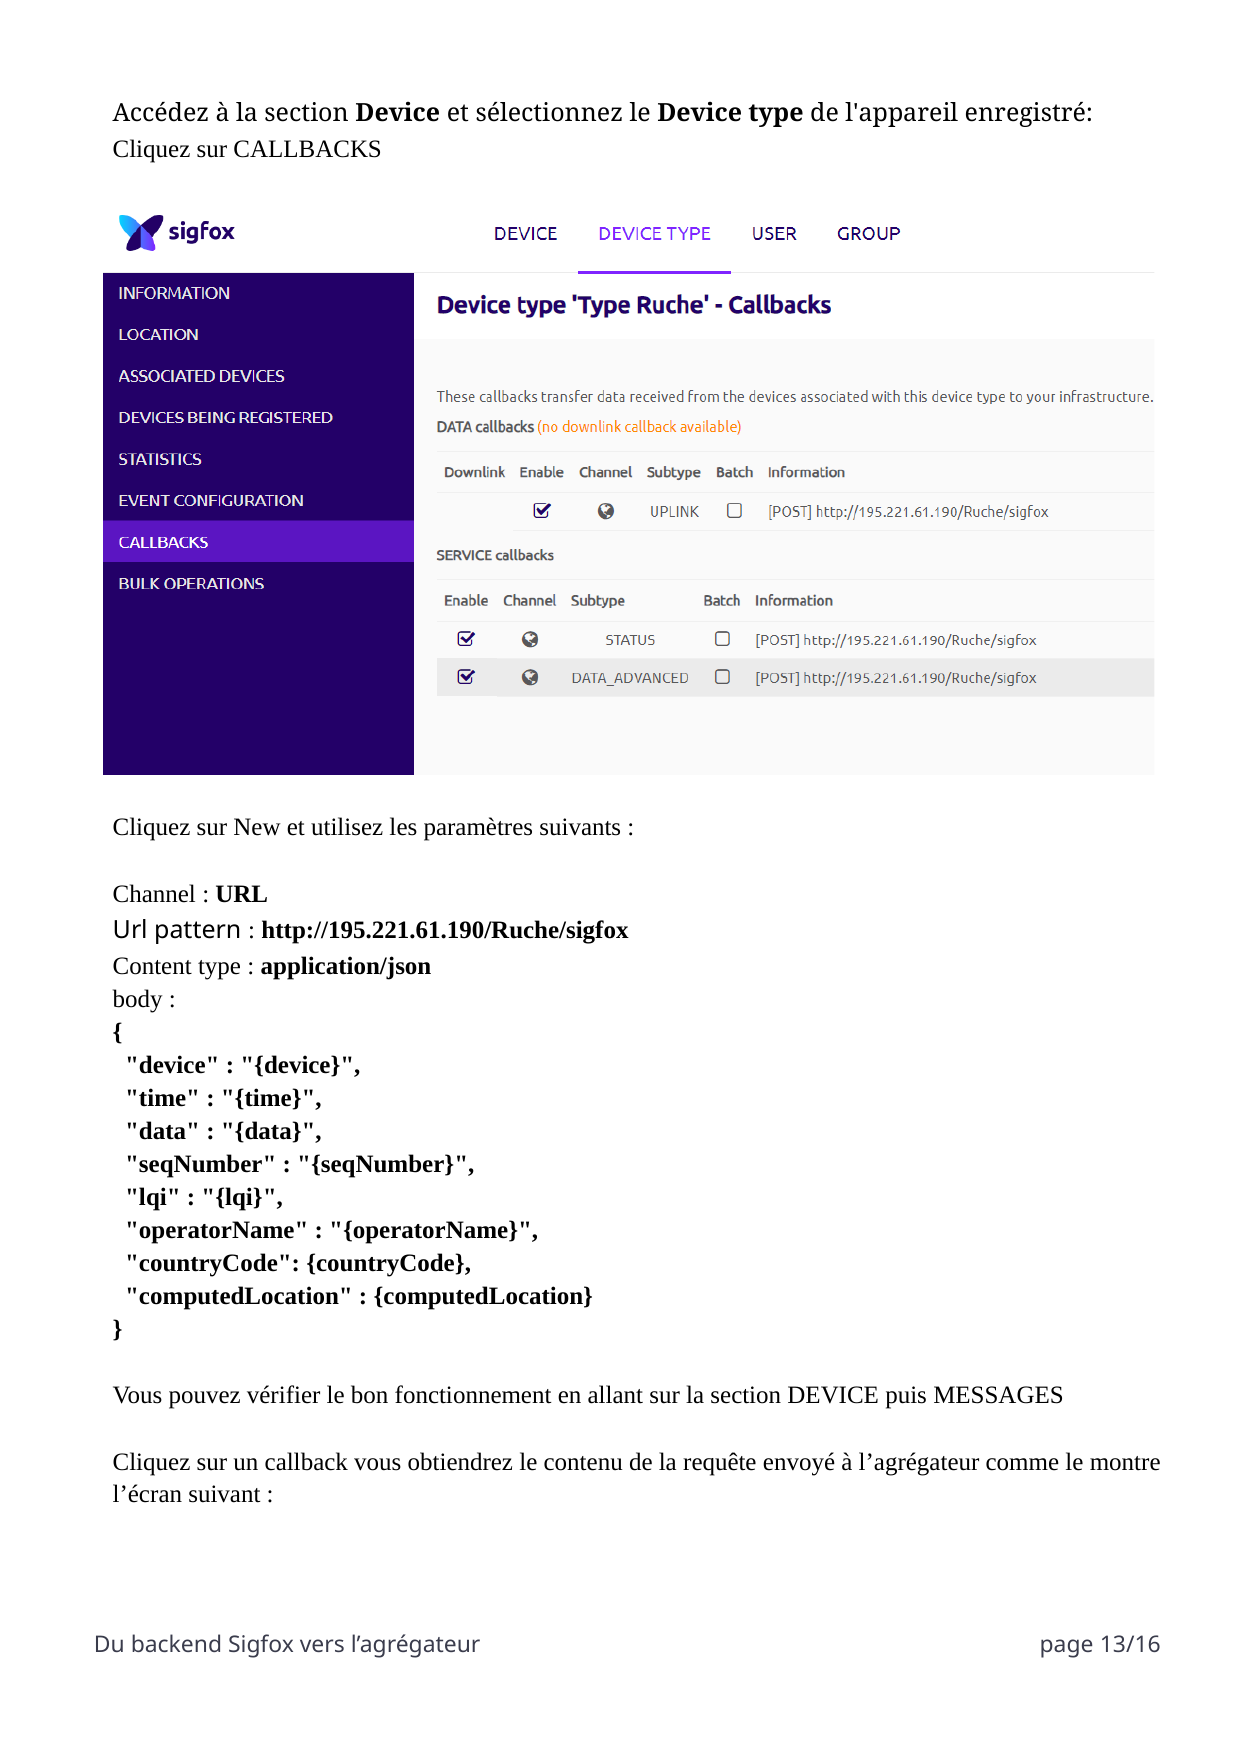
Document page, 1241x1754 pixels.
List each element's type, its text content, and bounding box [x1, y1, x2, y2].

text { [112, 1017, 1164, 1046]
text "time" : "{time}", [112, 1083, 1164, 1112]
text "seqNumber" : "{seqNumber}", [112, 1149, 1164, 1178]
text body : [112, 984, 1164, 1013]
text "computedLocation" : {computedLocation} [112, 1281, 1164, 1310]
text "device" : "{device}", [112, 1050, 1164, 1079]
text Cliquez sur New et utilisez les paramètres suivants : [112, 812, 1164, 841]
text "countryCode": {countryCode}, [112, 1248, 1164, 1277]
text "data" : "{data}", [112, 1116, 1164, 1145]
text } [112, 1314, 1164, 1343]
text Vous pouvez vérifier le bon fonctionnement en allant sur la section DEVICE puis MESSAGES [112, 1380, 1164, 1409]
text "lqi" : "{lqi}", [112, 1182, 1164, 1211]
text Channel : URL [112, 879, 1164, 907]
text Content type : application/json [112, 951, 1164, 979]
picture [103, 200, 1155, 775]
text "operatorName" : "{operatorName}", [112, 1215, 1164, 1244]
text Cliquez sur un callback vous obtiendrez le contenu de la requête envoyé à l’agrégateur comme le montre l’écran suivant : [112, 1447, 1164, 1508]
text Cliquez sur CALLBACKS [112, 134, 1164, 162]
text Accédez à la section Device et sélectionnez le Device type de l'appareil enregistré: [112, 94, 1164, 128]
text Url pattern : http://195.221.61.190/Ruche/sigfox [112, 912, 1164, 946]
